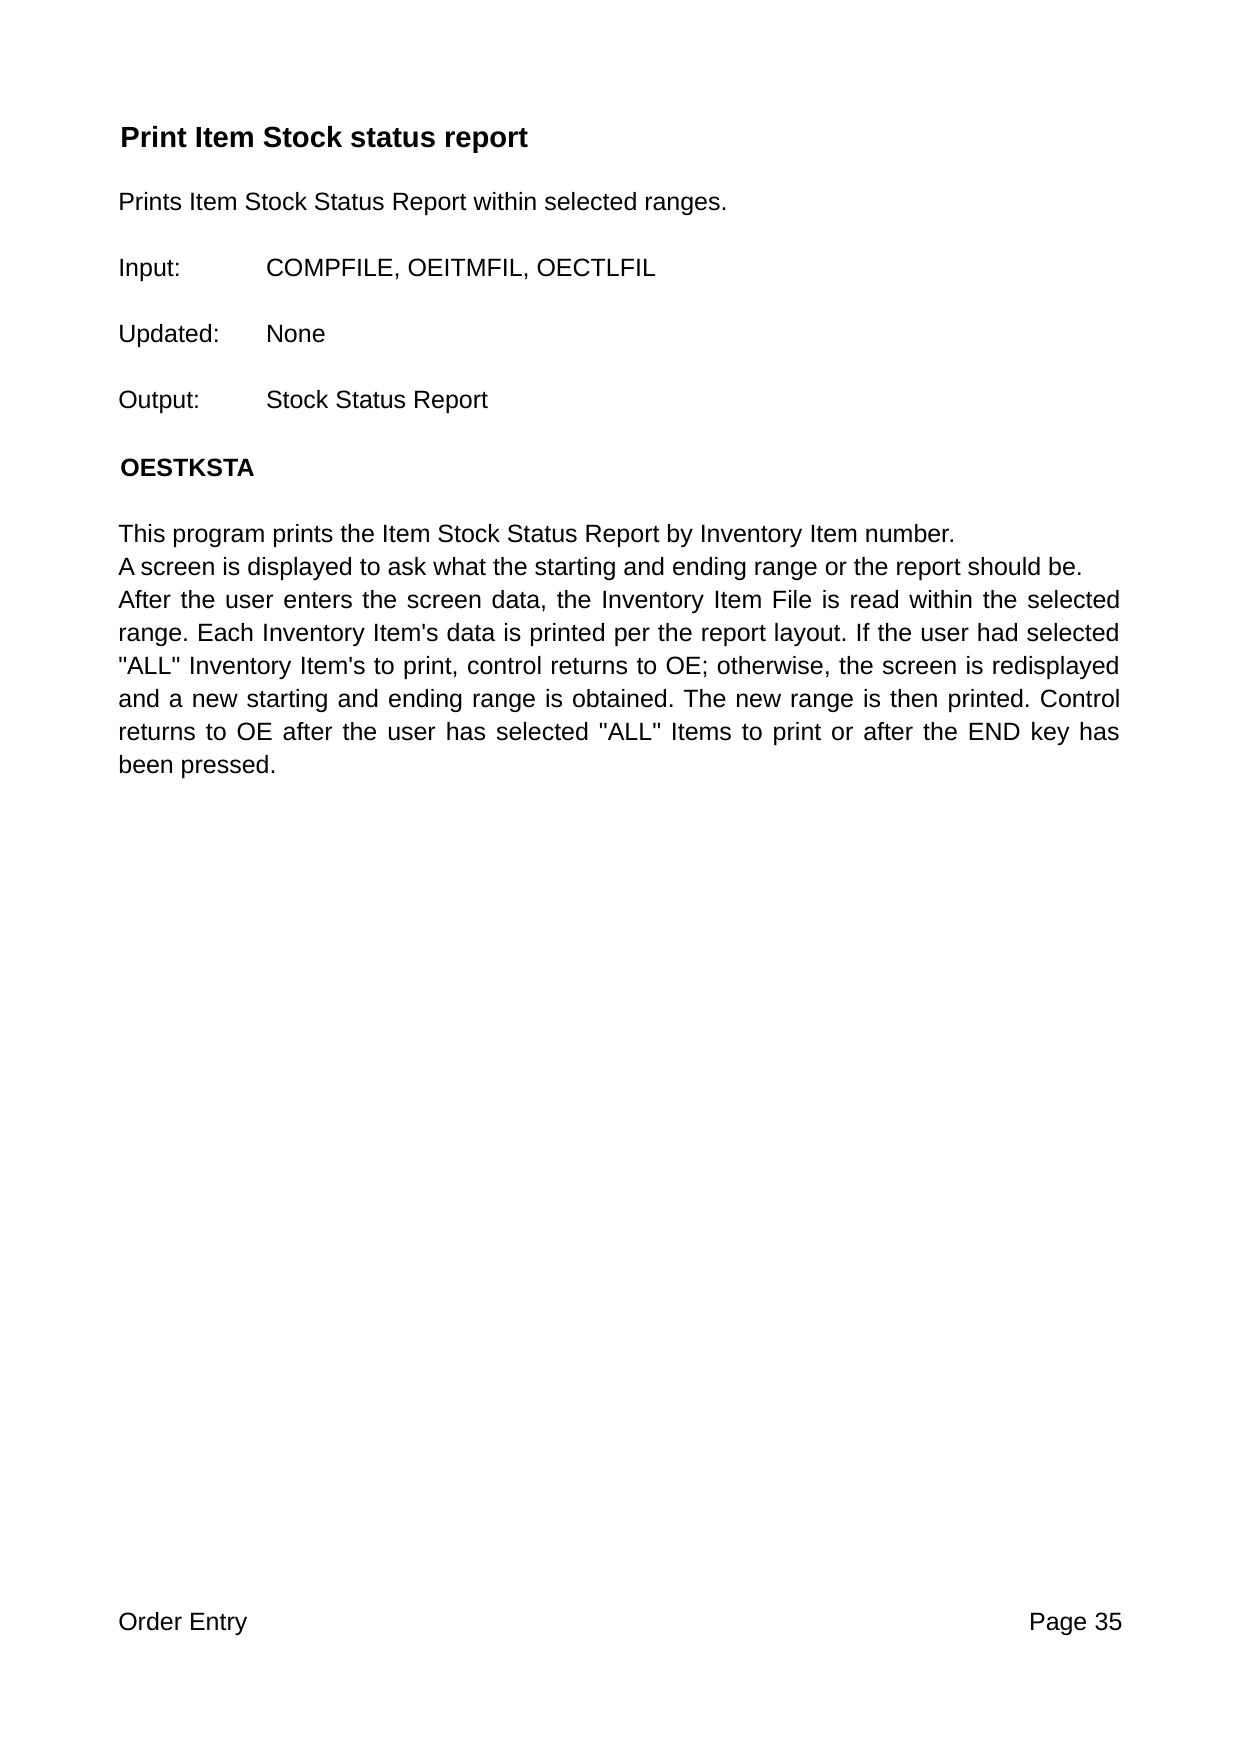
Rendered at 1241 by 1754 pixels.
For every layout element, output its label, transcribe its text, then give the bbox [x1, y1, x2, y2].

text This program prints the Item Stock Status Report by Inventory Item number. [118, 519, 1122, 548]
text Input: COMPFILE, OEITMFIL, OECTLFIL [118, 253, 1122, 282]
subtitle Print Item Stock status report [120, 120, 1122, 154]
text Prints Item Stock Status Report within selected ranges. [118, 187, 1122, 216]
subtitle OESTKSTA [120, 453, 1122, 482]
text After the user enters the screen data, the Inventory Item File is read within the selected range. Each Inventory Item's data is printed per the report layout. If the user had selected "ALL" Inventory Item's to print, control returns to OE; otherwise, the screen is redisplayed and a new starting and ending range is obtained. The new range is then printed. Control returns to OE after the user has selected "ALL" Items to print or after the END key has been pressed. [118, 585, 1122, 779]
text Updated: None [118, 319, 1122, 348]
text Output: Stock Status Report [118, 385, 1122, 414]
text A screen is displayed to ask what the starting and ending range or the report should be. [118, 552, 1122, 581]
